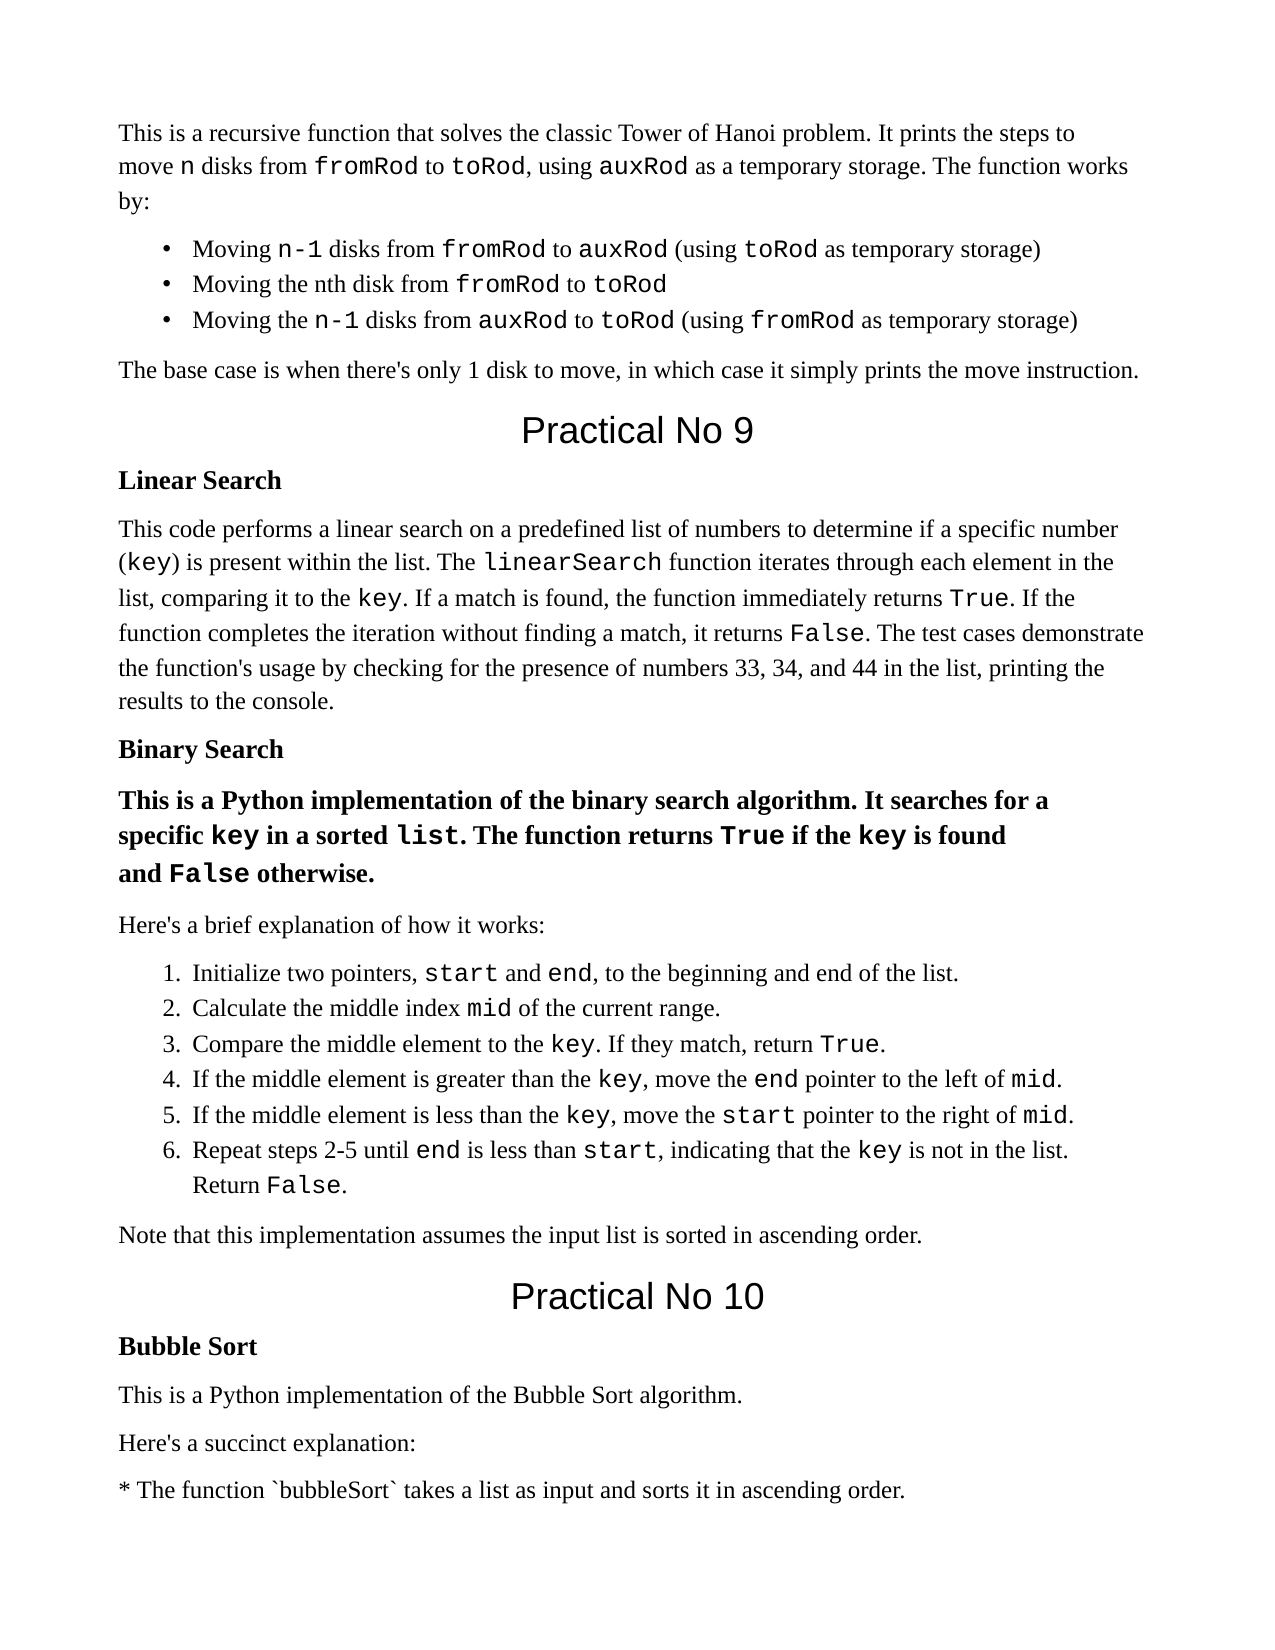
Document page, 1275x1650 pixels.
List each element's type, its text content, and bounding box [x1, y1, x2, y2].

text This is a Python implementation of the binary search algorithm. It searches for a specific key in a sorted list. The function returns True if the key is found and False otherwise. [118, 784, 1157, 891]
list Compare the middle element to the key. If they match, return True. [162, 1029, 1157, 1060]
text This is a Python implementation of the Bubble Sort algorithm. [118, 1380, 1157, 1409]
list Moving the n-1 disks from auxRod to toRod (using fromRod as temporary storage) [162, 305, 1157, 336]
text Bubble Sort [118, 1330, 1157, 1361]
list Initialize two pointers, start and end, to the beginning and end of the list. [162, 958, 1157, 989]
subtitle Practical No 10 [118, 1274, 1157, 1317]
list Calculate the middle index mid of the current range. [162, 993, 1157, 1024]
text This is a recursive function that solves the classic Tower of Hanoi problem. It prints the steps to move n disks from fromRod to toRod, using auxRod as a temporary storage. The function works by: [118, 118, 1157, 215]
subtitle Practical No 9 [118, 408, 1157, 452]
text * The function `bubbleSort` takes a list as input and sorts it in ascending order. [118, 1475, 1157, 1504]
text Binary Search [118, 733, 1157, 764]
text Here's a brief explanation of how it works: [118, 911, 1157, 939]
list If the middle element is less than the key, move the start pointer to the right of mid. [162, 1100, 1157, 1131]
text The base case is when there's only 1 disk to move, in which case it simply prints the move instruction. [118, 355, 1157, 383]
list Moving the nth disk from fromRod to toRod [162, 269, 1157, 300]
list Moving n-1 disks from fromRod to auxRod (using toRod as temporary storage) [162, 234, 1157, 265]
text Here's a succinct explanation: [118, 1428, 1157, 1456]
text This code performs a linear search on a predefined list of numbers to determine if a specific number (key) is present within the list. The linearSearch function iterates through each element in the list, comparing it to the key. If a match is found, the function immediately returns True. If the function completes the iteration without finding a match, it returns False. The test cases demonstrate the function's usage by checking for the presence of numbers 33, 34, and 44 in the list, printing the results to the console. [118, 514, 1157, 714]
text Note that this implementation assumes the input list is sorted in ascending order. [118, 1220, 1157, 1249]
list If the middle element is greater than the key, move the end pointer to the left of mid. [162, 1064, 1157, 1095]
text Linear Search [118, 464, 1157, 495]
list Repeat steps 2-5 until end is less than start, indicating that the key is not in the list. Return False. [162, 1135, 1157, 1201]
